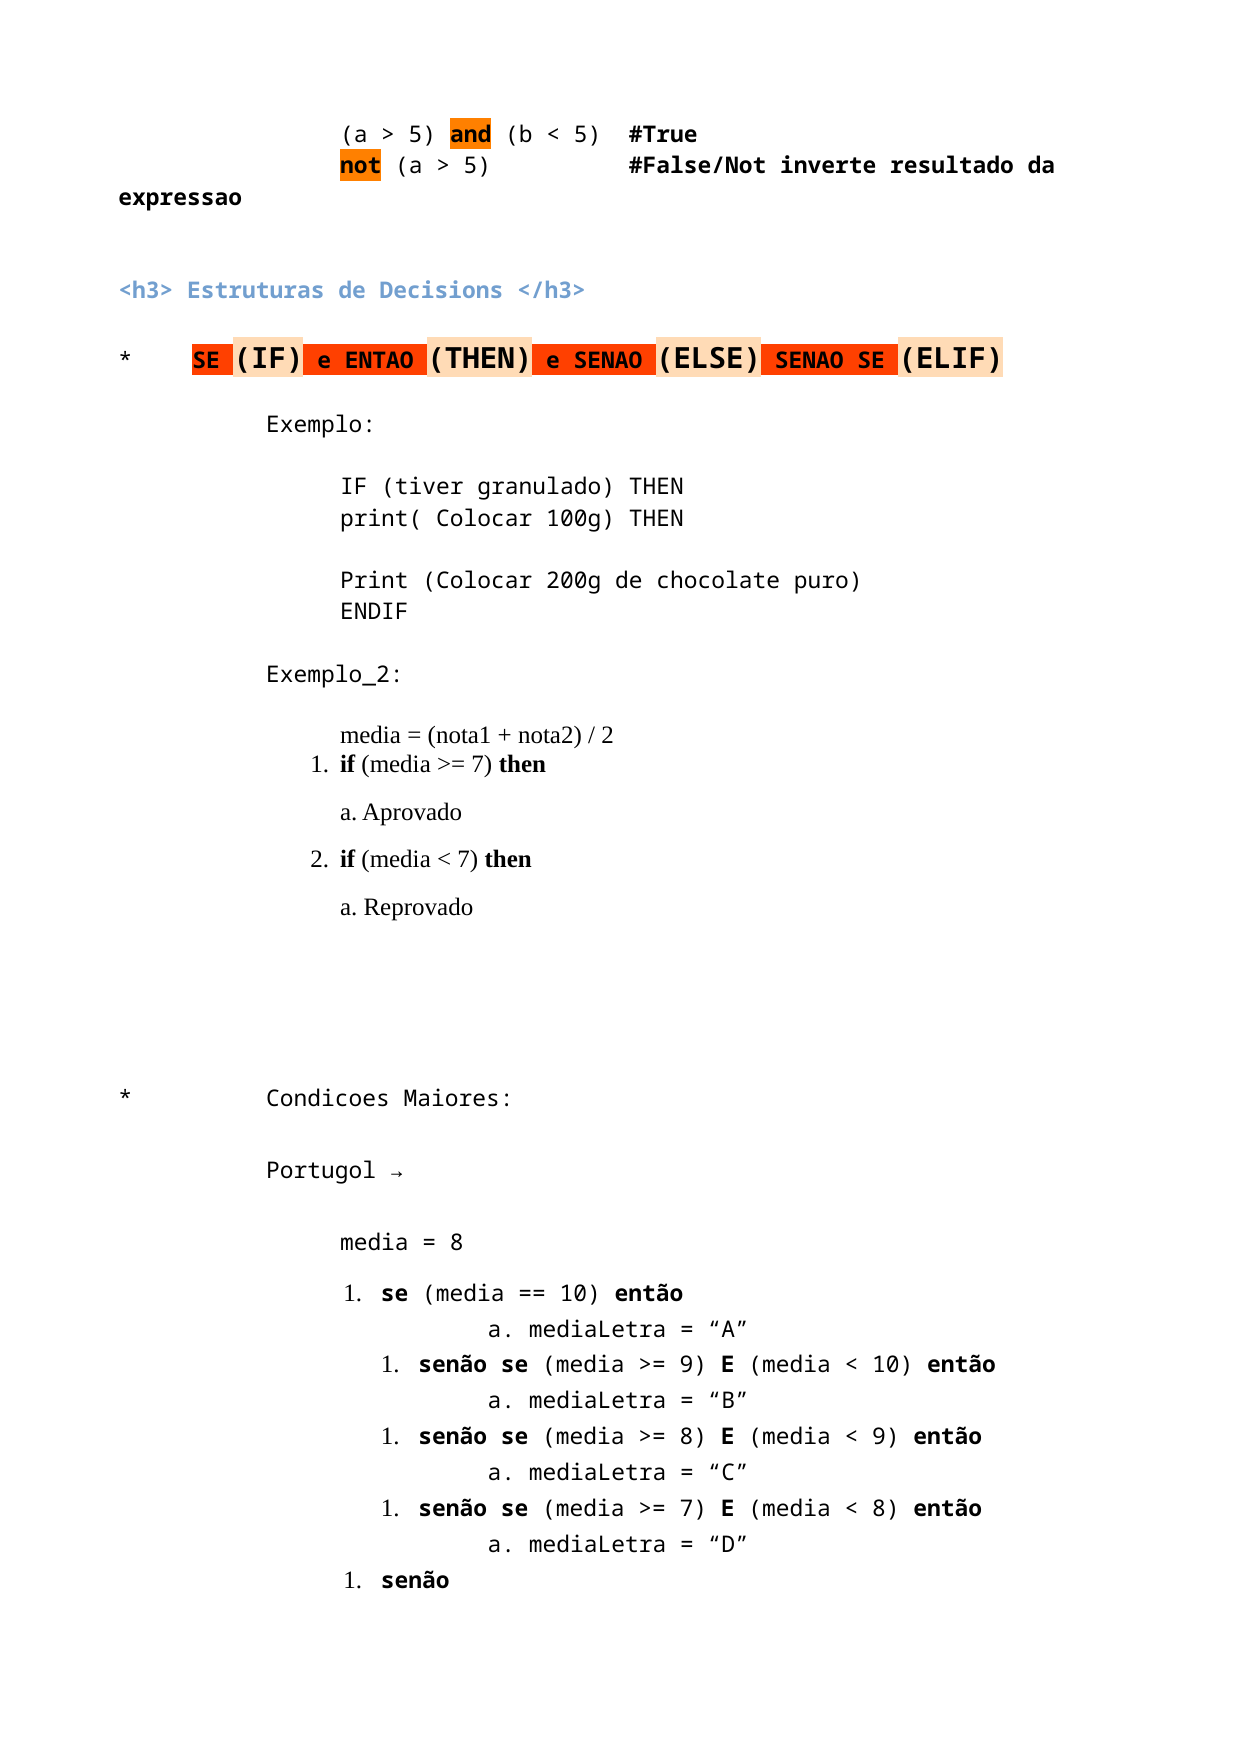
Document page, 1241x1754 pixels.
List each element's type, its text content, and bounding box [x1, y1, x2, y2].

text a. mediaLetra = “D” [118, 1528, 1122, 1559]
text (a > 5) and (b < 5) #True [118, 118, 1122, 149]
list a. Aprovado [310, 797, 1122, 825]
list if (media >= 7) then [310, 749, 1122, 778]
text a. Reprovado [118, 892, 1122, 921]
list senão se (media >= 9) E (media < 10) então [381, 1348, 1122, 1380]
text * Condicoes Maiores: Portugol → media = 8 [118, 1082, 1122, 1257]
text <h3> Estruturas de Decisions </h3> * SE (IF) e ENTAO (THEN) e SENAO (ELSE) SENAO SE (ELIF) Exemplo: IF (tiver granulado) THEN print( Colocar 100g) THEN Print (Colocar 200g de chocolate puro) ENDIF [118, 274, 1122, 627]
list if (media < 7) then [310, 844, 1122, 873]
list senão se (media >= 8) E (media < 9) então [381, 1420, 1122, 1452]
list senão [343, 1564, 1122, 1595]
list se (media == 10) então [343, 1277, 1122, 1308]
text a. mediaLetra = “B” [118, 1384, 1122, 1416]
text a. mediaLetra = “A” [118, 1312, 1122, 1344]
text media = (nota1 + nota2) / 2 [118, 720, 1122, 749]
text not (a > 5) #False/Not inverte resultado da expressao [118, 149, 1122, 243]
list senão se (media >= 7) E (media < 8) então [381, 1492, 1122, 1523]
text a. mediaLetra = “C” [118, 1456, 1122, 1487]
text Exemplo_2: [118, 658, 1122, 689]
